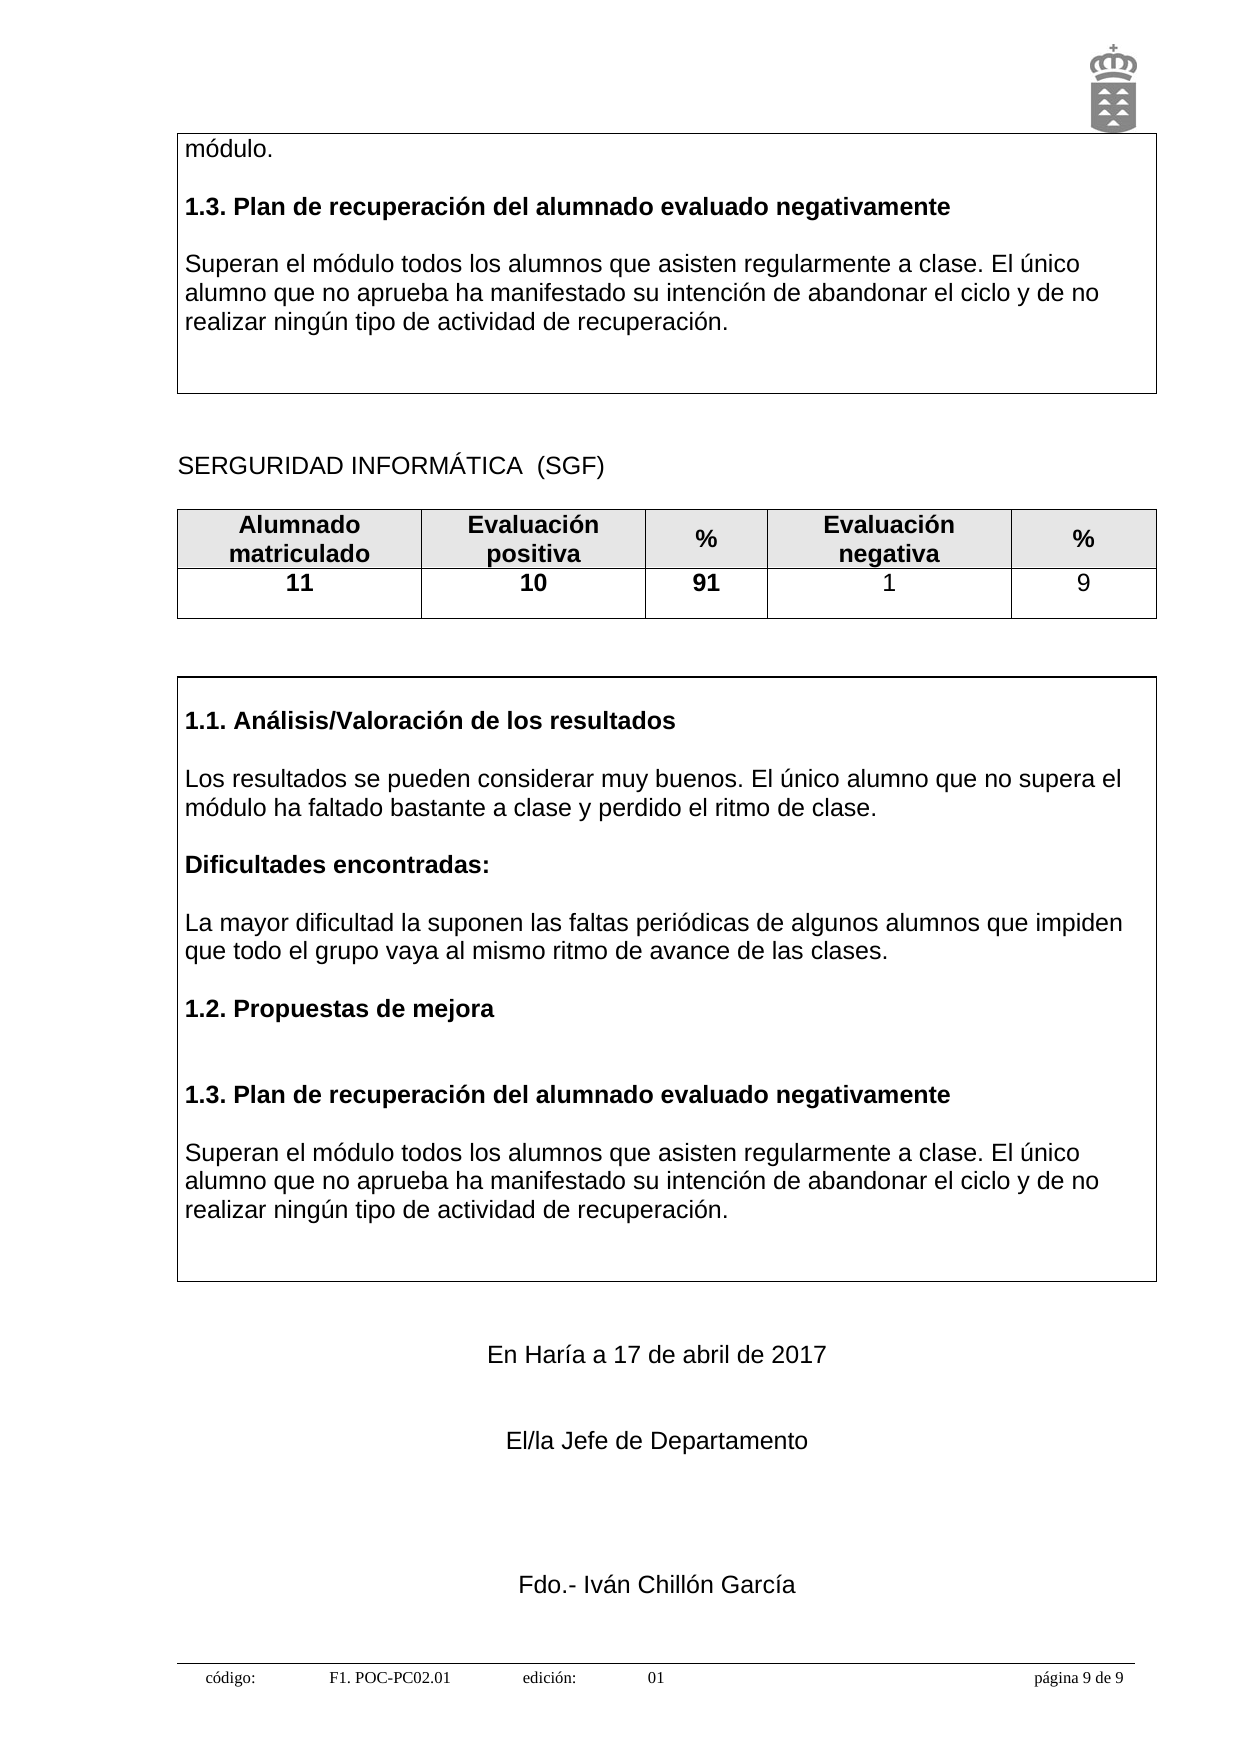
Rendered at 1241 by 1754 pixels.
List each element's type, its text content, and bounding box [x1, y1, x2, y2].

table_cell 9 [1012, 569, 1156, 618]
table_header % [646, 510, 767, 567]
table_header % [1012, 510, 1156, 567]
text Fdo.- Iván Chillón García [177, 1570, 1137, 1598]
text En Haría a 17 de abril de 2017 [177, 1340, 1137, 1368]
table_cell 10 [422, 569, 645, 618]
text El/la Jefe de Departamento [177, 1426, 1137, 1455]
table_header Evaluación negativa [768, 510, 1011, 567]
picture [1090, 44, 1137, 133]
table_cell 11 [178, 569, 421, 618]
table_cell 91 [646, 569, 767, 618]
table_header Evaluación positiva [422, 510, 645, 567]
table_header Alumnado matriculado [178, 510, 421, 567]
table_cell 1 [768, 569, 1011, 618]
table_header 1.1. Análisis/Valoración de los resultados Los resultados se pueden considerar muy buenos. El único alumno que no supera el módulo ha faltado bastante a clase y perdido el ritmo de clase. Dificultades encontradas: La mayor dificultad la suponen las faltas periódicas de algunos alumnos que impiden que todo el grupo vaya al mismo ritmo de avance de las clases. 1.2. Propuestas de mejora 1.3. Plan de recuperación del alumnado evaluado negativamente Superan el módulo todos los alumnos que asisten regularmente a clase. El único alumno que no aprueba ha manifestado su intención de abandonar el ciclo y de no realizar ningún tipo de actividad de recuperación. [178, 678, 1156, 1281]
text SERGURIDAD INFORMÁTICA (SGF) [177, 451, 1137, 480]
table_header módulo. 1.3. Plan de recuperación del alumnado evaluado negativamente Superan el módulo todos los alumnos que asisten regularmente a clase. El único alumno que no aprueba ha manifestado su intención de abandonar el ciclo y de no realizar ningún tipo de actividad de recuperación. [178, 134, 1156, 393]
